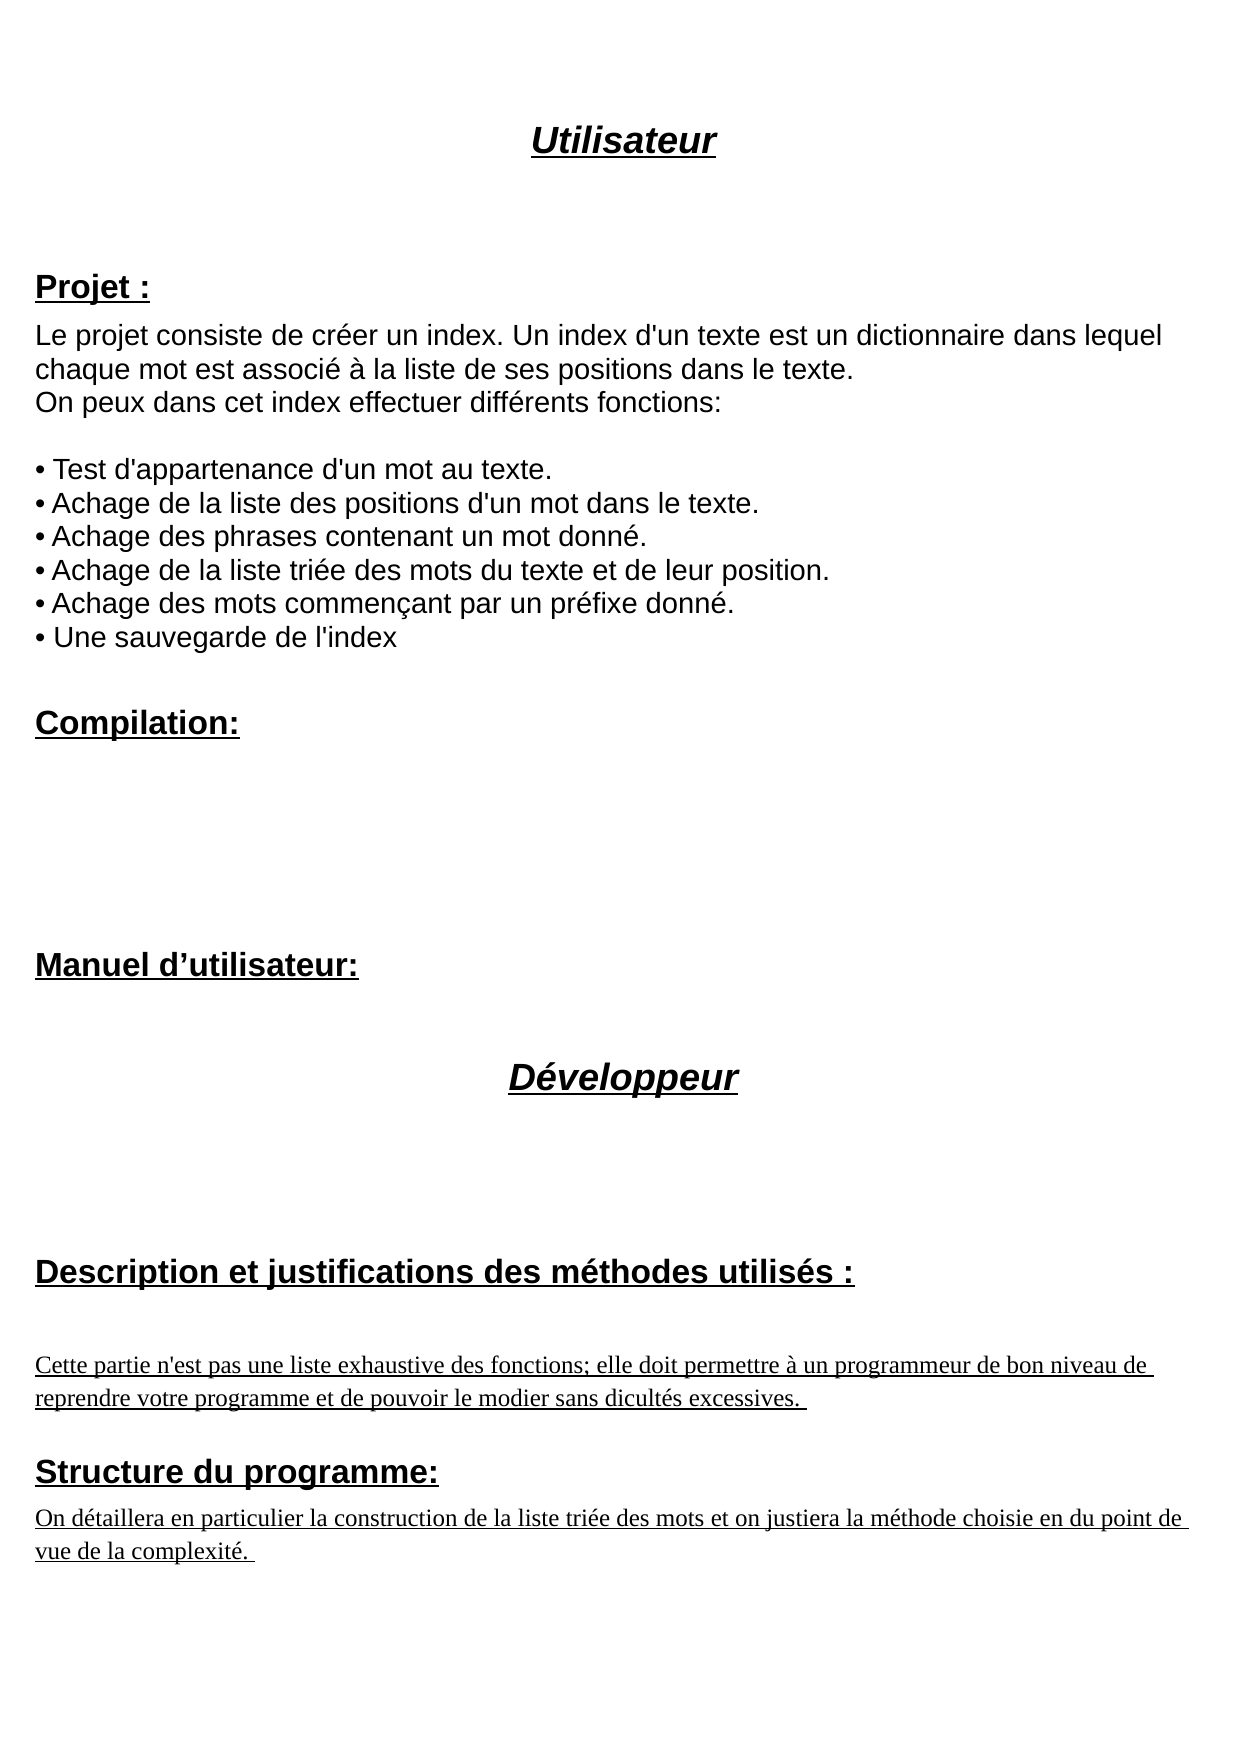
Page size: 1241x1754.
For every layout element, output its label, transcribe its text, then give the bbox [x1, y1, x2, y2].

subtitle Utilisateur [35, 118, 1215, 162]
text • Achage de la liste des positions d'un mot dans le texte. [35, 486, 1215, 519]
subtitle Manuel d’utilisateur: [35, 945, 1215, 983]
text • Une sauvegarde de l'index [35, 620, 1215, 654]
text On détaillera en particulier la construction de la liste triée des mots et on justiera la méthode choisie en du point de vue de la complexité. [35, 1503, 1215, 1564]
text • Achage des mots commençant par un préfixe donné. [35, 587, 1215, 620]
subtitle Compilation: [35, 703, 1215, 742]
text • Achage de la liste triée des mots du texte et de leur position. [35, 553, 1215, 587]
text Cette partie n'est pas une liste exhaustive des fonctions; elle doit permettre à un programmeur de bon niveau de reprendre votre programme et de pouvoir le modier sans dicultés excessives. [35, 1350, 1215, 1412]
subtitle Description et justifications des méthodes utilisés : [35, 1251, 1215, 1290]
text Le projet consiste de créer un index. Un index d'un texte est un dictionnaire dans lequel chaque mot est associé à la liste de ses positions dans le texte. [35, 318, 1215, 385]
subtitle Structure du programme: [35, 1452, 1215, 1490]
subtitle Développeur [35, 1055, 1215, 1098]
text On peux dans cet index effectuer différents fonctions: [35, 385, 1215, 419]
text • Test d'appartenance d'un mot au texte. [35, 452, 1215, 486]
subtitle Projet : [35, 267, 1215, 306]
text • Achage des phrases contenant un mot donné. [35, 519, 1215, 553]
